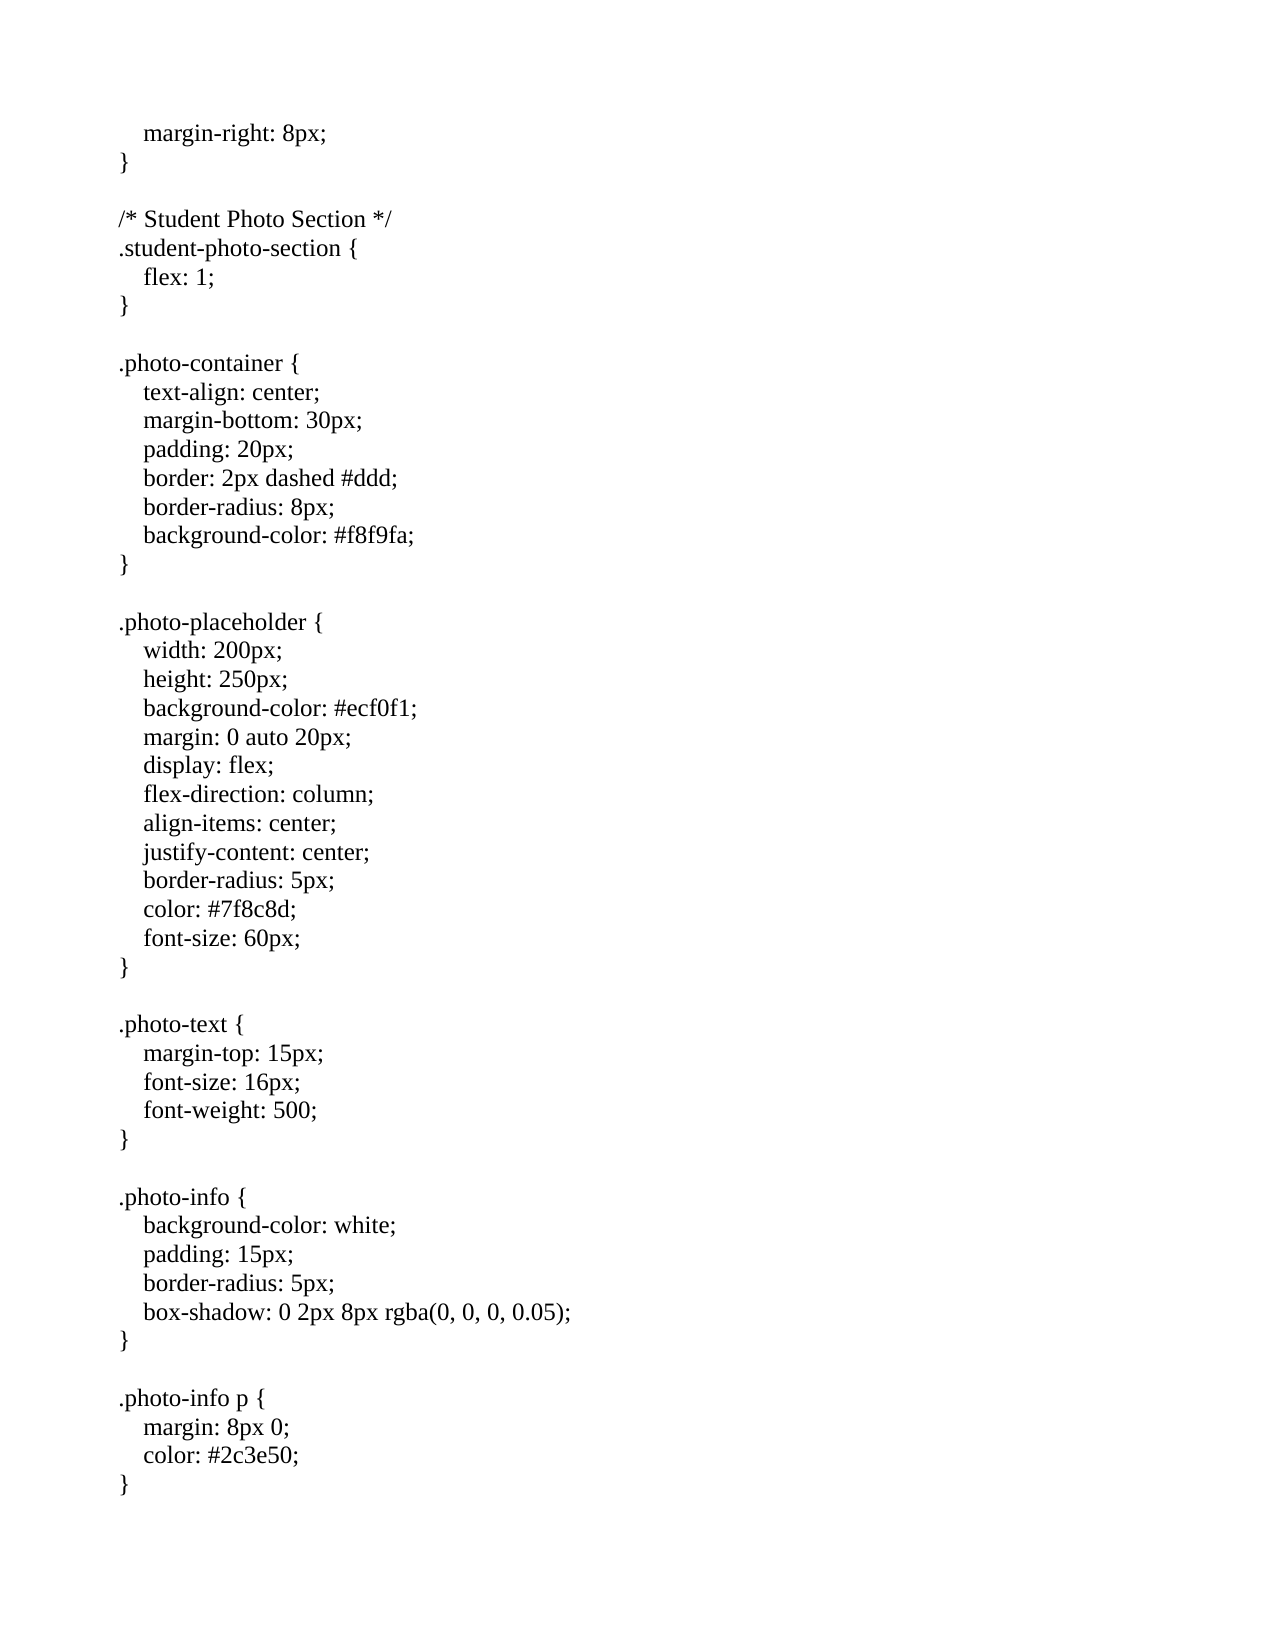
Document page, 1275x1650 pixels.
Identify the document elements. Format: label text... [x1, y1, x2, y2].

text } [118, 1124, 1157, 1153]
text padding: 20px; [118, 434, 1157, 463]
text margin-right: 8px; [118, 118, 1157, 147]
text align-items: center; [118, 808, 1157, 837]
text border-radius: 5px; [118, 1268, 1157, 1297]
text border: 2px dashed #ddd; [118, 463, 1157, 492]
text border-radius: 5px; [118, 866, 1157, 894]
text .photo-placeholder { [118, 607, 1157, 636]
text } [118, 952, 1157, 981]
text margin: 8px 0; [118, 1412, 1157, 1441]
text color: #7f8c8d; [118, 894, 1157, 923]
text display: flex; [118, 751, 1157, 779]
text background-color: #f8f9fa; [118, 521, 1157, 549]
text } [118, 147, 1157, 176]
text font-weight: 500; [118, 1096, 1157, 1124]
text flex-direction: column; [118, 779, 1157, 808]
text box-shadow: 0 2px 8px rgba(0, 0, 0, 0.05); [118, 1297, 1157, 1326]
text } [118, 1469, 1157, 1498]
text .photo-info p { [118, 1383, 1157, 1412]
text background-color: #ecf0f1; [118, 693, 1157, 722]
text font-size: 60px; [118, 923, 1157, 952]
text border-radius: 8px; [118, 492, 1157, 521]
text /* Student Photo Section */ [118, 204, 1157, 233]
text justify-content: center; [118, 837, 1157, 866]
text } [118, 549, 1157, 578]
text background-color: white; [118, 1211, 1157, 1239]
text margin-top: 15px; [118, 1038, 1157, 1067]
text .photo-container { [118, 348, 1157, 377]
text padding: 15px; [118, 1239, 1157, 1268]
text flex: 1; [118, 262, 1157, 291]
text margin: 0 auto 20px; [118, 722, 1157, 751]
text } [118, 291, 1157, 319]
text text-align: center; [118, 377, 1157, 406]
text .student-photo-section { [118, 233, 1157, 262]
text } [118, 1326, 1157, 1354]
text .photo-info { [118, 1182, 1157, 1211]
text height: 250px; [118, 664, 1157, 693]
text color: #2c3e50; [118, 1441, 1157, 1469]
text margin-bottom: 30px; [118, 406, 1157, 434]
text font-size: 16px; [118, 1067, 1157, 1096]
text .photo-text { [118, 1009, 1157, 1038]
text width: 200px; [118, 636, 1157, 664]
